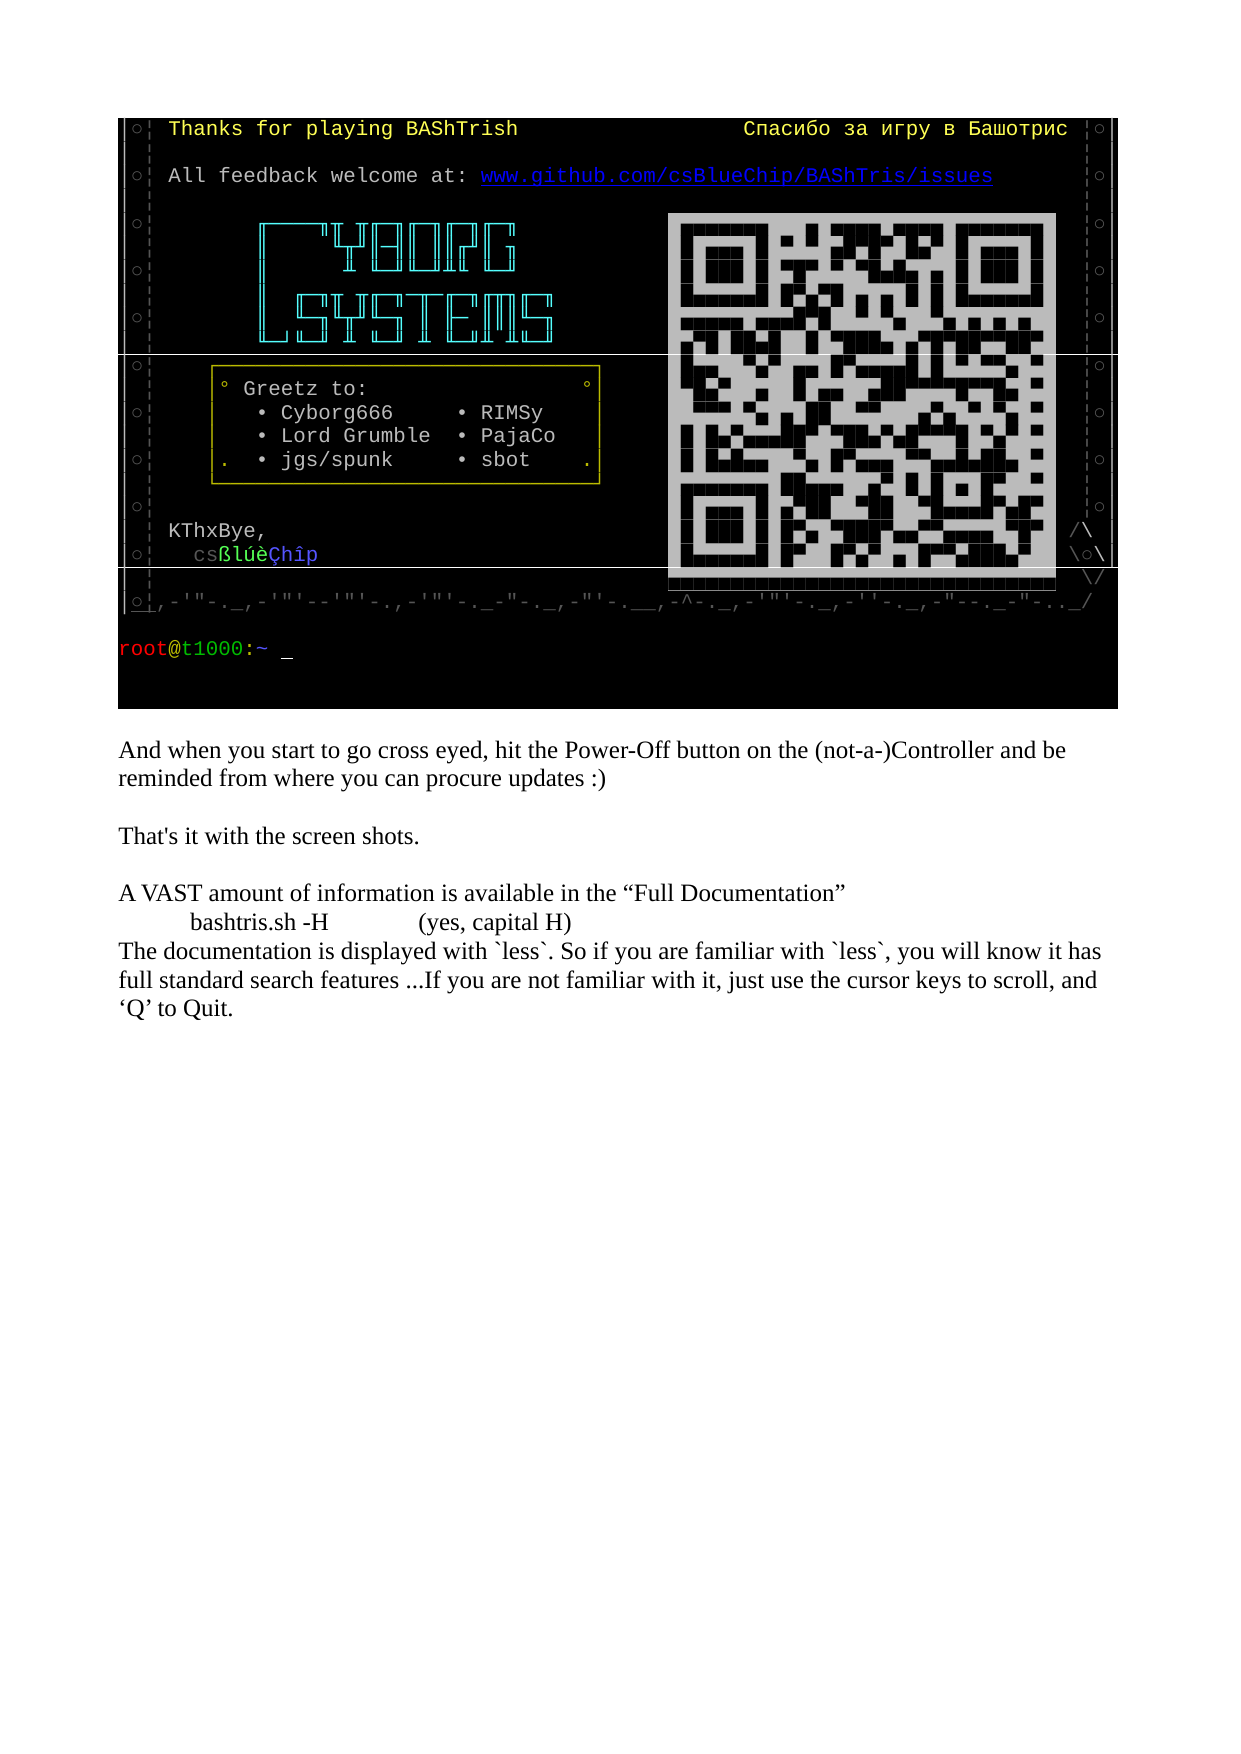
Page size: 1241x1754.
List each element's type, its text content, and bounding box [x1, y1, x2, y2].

text │○¦ █ ▄▄▄ █ ▄▀██ ▀██ ▀█▄▄▄█▀▄█▀ ¦○│ [118, 496, 1122, 520]
text │○¦ ║ ╙─╖╙╥╜╙─╖ ║ ╟─ ║║║╙─╖ ▄▄▄▄▄ ▄▄▄█▀█ ▀ ▀▄ ▀▄ ▄ ▄ ▄ ¦○│ [118, 307, 1122, 331]
text │ ¦ ║ ╙╥╜║─╢║ ║║╓╜║ ╖ █ ▄▄▄ █ ▀ ▀ ▄█▀█▀ █▄▀ █ ▄▄▄ █ ¦ │ [118, 236, 1122, 260]
text │ ¦ └──────────────────────────────┘ ▄▄▄▄▄▄▄ ██▄▄▄ ▄▀ █ █ ▄ █▀ ▀ ¦ │ [212, 473, 599, 483]
text │○¦ │ • Cyborg666 • RIMSy │ ▀▀▀ ▀▄ ▄ ██ ▀▀ ▄▀▄ ▀ ▀▄ ▀ ¦○│ [831, 402, 930, 426]
text │ ¦ ║ ╓─╖╥ ╥╓─╖─╥─╓─╖╓╥╖╓─╖ █▄▄▄▄▄█ █▀▄▀█ ▄ ▄ █ █ █▄▄▄▄▄█ ¦ │ [843, 284, 905, 307]
text │ ¦ │ • Lord Grumble • PajaCo │ █ █▄▀▄▄▄██▀ ▀██▄▀▄█▀▀▀█ ▀▄▀ ▀ ¦ │ [118, 426, 1122, 449]
text A VAST amount of information is available in the “Full Documentation” [118, 878, 1122, 907]
text │ ¦ ▄▄▄▄▄▄▄▄▄▄▄▄▄▄▄▄▄▄▄▄▄▄▄▄▄▄▄▄▄▄▄ \/ [118, 567, 1122, 591]
text │ ¦ │° Greetz to: °│ ▀█▄▀ ▄ █ ▄▄ ▄██▀▀▀▀█▀▀█▄ ▀ ¦ │ [118, 378, 1122, 402]
text │○¦ ║ ╨ ╙─╜╙─╜╨╙ ╙─╜ █ ███ █ ▀█▀ ▀ ▀█▄█▄ ▄ █ ███ █ ¦○│ [118, 260, 1122, 284]
text │ ¦ ╙─┘╙─╜ ╨ ╙─╜ ╨ ╙─╜╨ ╨╙─╜ ▄▀█ ██▄█ █ ▀███▄ ▄▀█▀██▀▀██▀ ¦ │ [125, 331, 705, 354]
text │○¦ │ • Cyborg666 • RIMSy │ ▀▀▀ ▀▄ ▄ ██ ▀▀ ▄▀▄ ▀ ▀▄ ▀ ¦○│ [1006, 402, 1111, 426]
text │ ¦ ║ ╓─╖╥ ╥╓─╖─╥─╓─╖╓╥╖╓─╖ █▄▄▄▄▄█ █▀▄▀█ ▄ ▄ █ █ █▄▄▄▄▄█ ¦ │ [264, 284, 680, 307]
text │○¦ │ • Cyborg666 • RIMSy │ ▀▀▀ ▀▄ ▄ ██ ▀▀ ▄▀▄ ▀ ▀▄ ▀ ¦○│ [212, 402, 599, 426]
text │ ¦ ¦ │ [125, 142, 1111, 165]
text root@t1000:~w w [118, 638, 1122, 662]
text bashtris.sh -H (yes, capital H) [118, 907, 1122, 936]
text │ ¦ ║ ╓─╖╥ ╥╓─╖─╥─╓─╖╓╥╖╓─╖ █▄▄▄▄▄█ █▀▄▀█ ▄ ▄ █ █ █▄▄▄▄▄█ ¦ │ [1043, 284, 1111, 307]
text │○¦ │. • jgs/spunk • sbot .│ █ █▄█▄▄ ▀▄ █▀▄▄▄ ▀▀▄▄█▄██▄ ▀ ¦○│ [118, 449, 1122, 473]
text │ ¦ ¦ │ [118, 189, 1122, 213]
text │○¦ │ • Cyborg666 • RIMSy │ ▀▀▀ ▀▄ ▄ ██ ▀▀ ▄▀▄ ▀ ▀▄ ▀ ¦○│ [125, 402, 211, 426]
text │○¦,-'"-._,-'"'--'"'-.,-'"'-._-"-._,-"'-.__,-^-._,-'"'-._,-''-._,-"--._-"-.._/ [118, 591, 1122, 615]
text │ ¦ └──────────────────────────────┘ ▄▄▄▄▄▄▄ ██▄▄▄ ▄▀ █ █ ▄ █▀ ▀ ¦ │ [125, 473, 780, 496]
text │ ¦ └──────────────────────────────┘ ▄▄▄▄▄▄▄ ██▄▄▄ ▄▀ █ █ ▄ █▀ ▀ ¦ │ [806, 473, 880, 496]
text │ ¦ ║ ╓─╖╥ ╥╓─╖─╥─╓─╖╓╥╖╓─╖ █▄▄▄▄▄█ █▀▄▀█ ▄ ▄ █ █ █▄▄▄▄▄█ ¦ │ [125, 284, 259, 307]
text │○¦ Thanks for playing BAShTrish Спасибо за игру в Башотрис ¦○│ [118, 118, 1122, 142]
text │○¦ ╓────╖╥ ╥╓─╖╓─╖╓─╖╓─╖ ▄▄▄▄▄▄▄ ▄ ▄▄▄▄ ▄▄▄▄ ▄▄▄▄▄▄▄ ¦○│ [125, 213, 1111, 236]
text │ ¦ ╙─┘╙─╜ ╨ ╙─╜ ╨ ╙─╜╨ ╨╙─╜ ▄▀█ ██▄█ █ ▀███▄ ▄▀█▀██▀▀██▀ ¦ │ [1031, 331, 1111, 354]
text │ ¦ KThxBye, █ ███ █ █▀▄ ▀███▀▄▄▀▀▄▄▄▄ ▀█▀ /\ │ [118, 520, 1122, 544]
text │○¦ All feedback welcome at: www.github.com/csBlueChip/BAShTris/issues ¦○│ [118, 165, 1122, 189]
text The documentation is displayed with `less`. So if you are familiar with `less`, you will know it has full standard search features ...If you are not familiar with it, just use the cursor keys to scroll, and ‘Q’ to Quit. [118, 936, 1122, 1022]
text │○¦ csßlúèÇhîp █▄▄▄▄▄█ █▀ █▀▄▀ ▄ █▀▀▄███▄▀ \○\│ [1006, 544, 1111, 567]
text │○¦ │ • Cyborg666 • RIMSy │ ▀▀▀ ▀▄ ▄ ██ ▀▀ ▄▀▄ ▀ ▀▄ ▀ ¦○│ [600, 402, 805, 426]
text And when you start to go cross eyed, hit the Power-Off button on the (not-a-)Controller and be reminded from where you can procure updates :) [118, 735, 1122, 792]
text │ ¦ ¦ │ [1112, 142, 1122, 165]
text │ ¦ └──────────────────────────────┘ ▄▄▄▄▄▄▄ ██▄▄▄ ▄▀ █ █ ▄ █▀ ▀ ¦ │ [993, 473, 1111, 496]
text │○¦ ┌──────────────────────────────┐ █▄▄ ▀▄▀ ▄▄ █▀▄▄▄▄█ █ ▀ ▀▀▄ ▀ ¦○│ [118, 354, 1122, 378]
text │○¦ │ • Cyborg666 • RIMSy │ ▀▀▀ ▀▄ ▄ ██ ▀▀ ▄▀▄ ▀ ▀▄ ▀ ¦○│ [931, 402, 1005, 426]
text That's it with the screen shots. [118, 821, 1122, 850]
text │○¦ csßlúèÇhîp █▄▄▄▄▄█ █▀ █▀▄▀ ▄ █▀▀▄███▄▀ \○\│ [125, 544, 680, 567]
text │○¦ csßlúèÇhîp █▄▄▄▄▄█ █▀ █▀▄▀ ▄ █▀▀▄███▄▀ \○\│ [856, 544, 918, 567]
